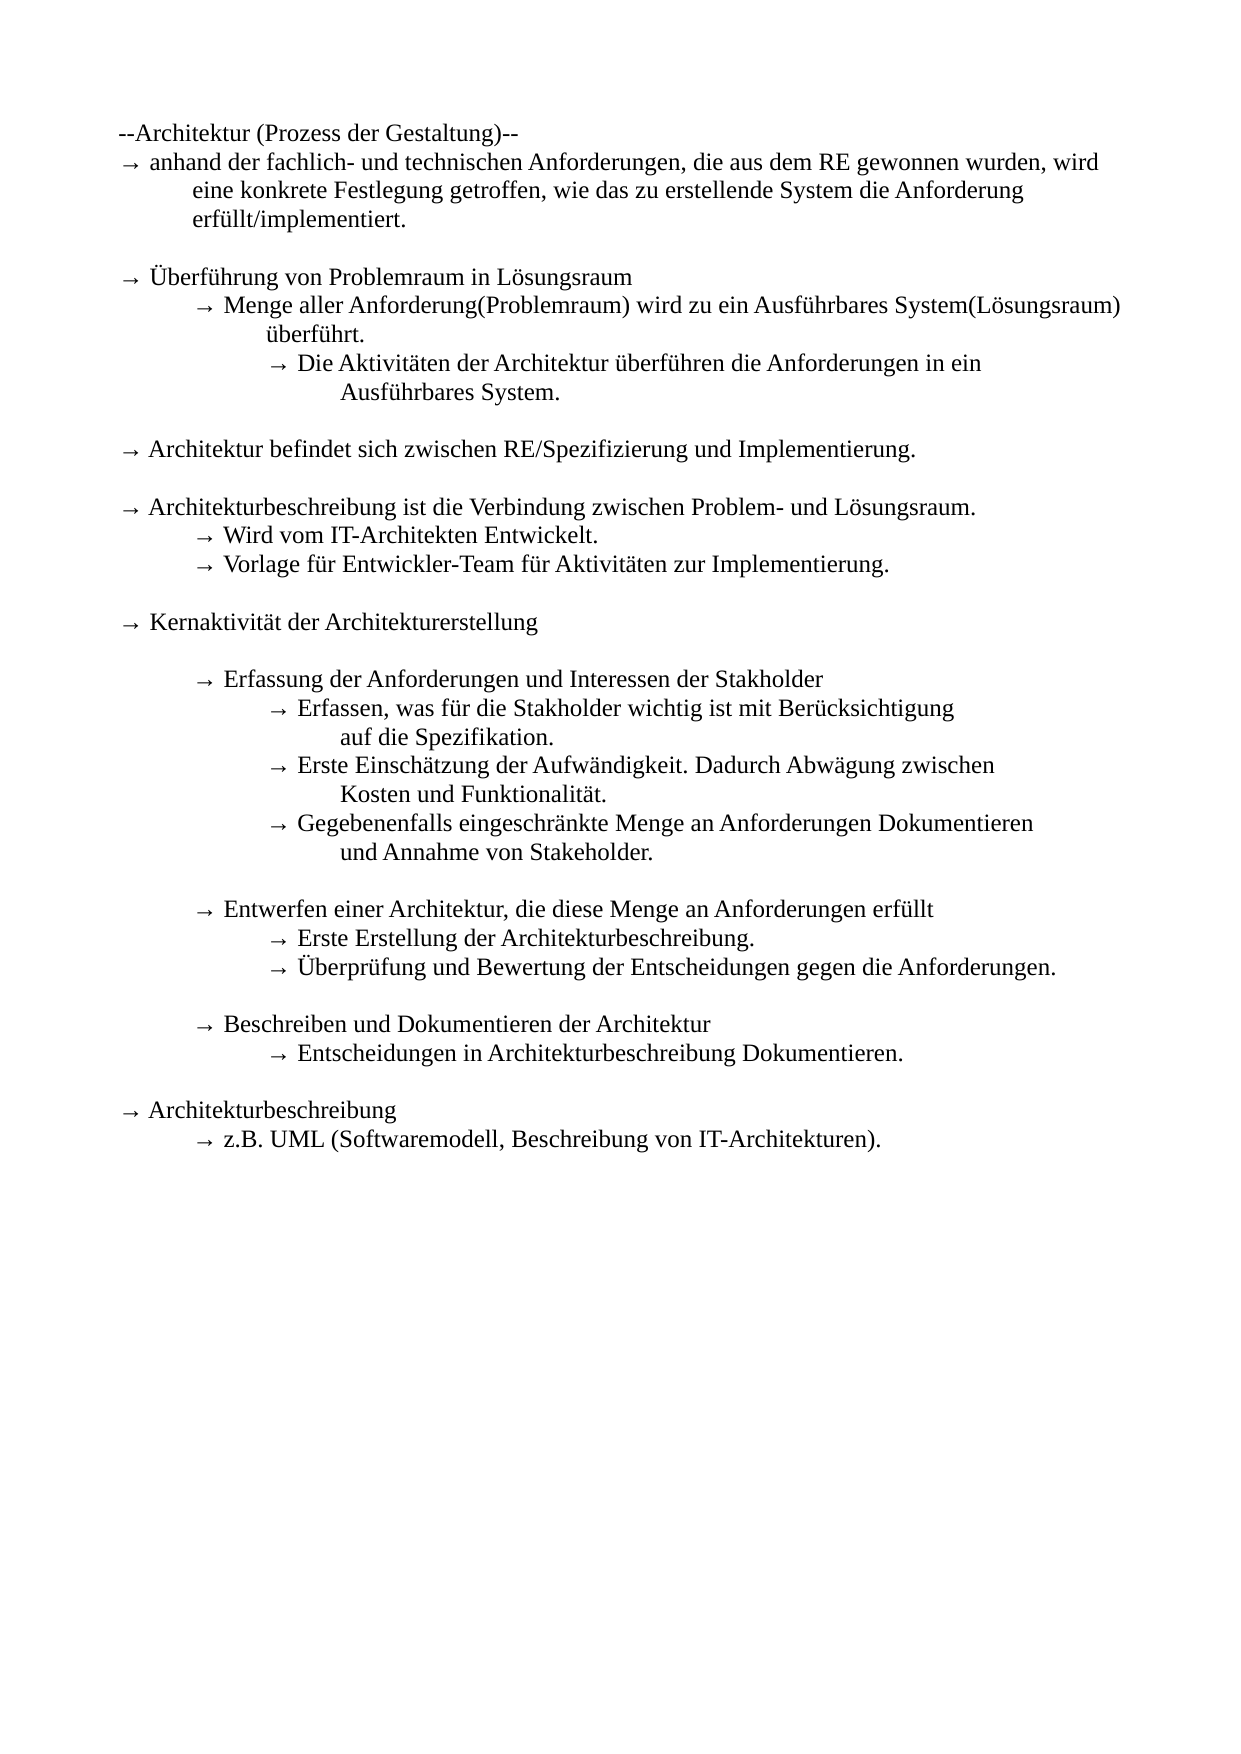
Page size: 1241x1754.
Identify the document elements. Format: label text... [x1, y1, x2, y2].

text → Vorlage für Entwickler-Team für Aktivitäten zur Implementierung. [118, 549, 1122, 578]
text → Menge aller Anforderung(Problemraum) wird zu ein Ausführbares System(Lösungsraum) [118, 291, 1122, 319]
text → Überführung von Problemraum in Lösungsraum [118, 262, 1122, 291]
text → Gegebenenfalls eingeschränkte Menge an Anforderungen Dokumentieren [118, 808, 1122, 837]
text → Wird vom IT-Architekten Entwickelt. [118, 521, 1122, 549]
text eine konkrete Festlegung getroffen, wie das zu erstellende System die Anforderung erfüllt/implementiert. [118, 176, 1122, 233]
text → Überprüfung und Bewertung der Entscheidungen gegen die Anforderungen. [118, 952, 1122, 981]
text → Entscheidungen in Architekturbeschreibung Dokumentieren. [118, 1038, 1122, 1067]
text → Erfassen, was für die Stakholder wichtig ist mit Berücksichtigung [118, 693, 1122, 722]
text → Kernaktivität der Architekturerstellung [118, 607, 1122, 636]
text → Architektur befindet sich zwischen RE/Spezifizierung und Implementierung. [118, 434, 1122, 463]
text → Architekturbeschreibung ist die Verbindung zwischen Problem- und Lösungsraum. [118, 492, 1122, 521]
text und Annahme von Stakeholder. [118, 837, 1122, 866]
text --Architektur (Prozess der Gestaltung)-- [118, 118, 1122, 147]
text überführt. [118, 319, 1122, 348]
text → anhand der fachlich- und technischen Anforderungen, die aus dem RE gewonnen wurden, wird [118, 147, 1122, 176]
text → Erfassung der Anforderungen und Interessen der Stakholder [118, 664, 1122, 693]
text → Erste Erstellung der Architekturbeschreibung. [118, 923, 1122, 952]
text → Erste Einschätzung der Aufwändigkeit. Dadurch Abwägung zwischen [118, 751, 1122, 779]
text → Entwerfen einer Architektur, die diese Menge an Anforderungen erfüllt [118, 894, 1122, 923]
text Ausführbares System. [118, 377, 1122, 406]
text → Beschreiben und Dokumentieren der Architektur [118, 1009, 1122, 1038]
text Kosten und Funktionalität. [118, 779, 1122, 808]
text → Architekturbeschreibung [118, 1096, 1122, 1124]
text auf die Spezifikation. [118, 722, 1122, 751]
text → z.B. UML (Softwaremodell, Beschreibung von IT-Architekturen). [118, 1124, 1122, 1153]
text → Die Aktivitäten der Architektur überführen die Anforderungen in ein [118, 348, 1122, 377]
